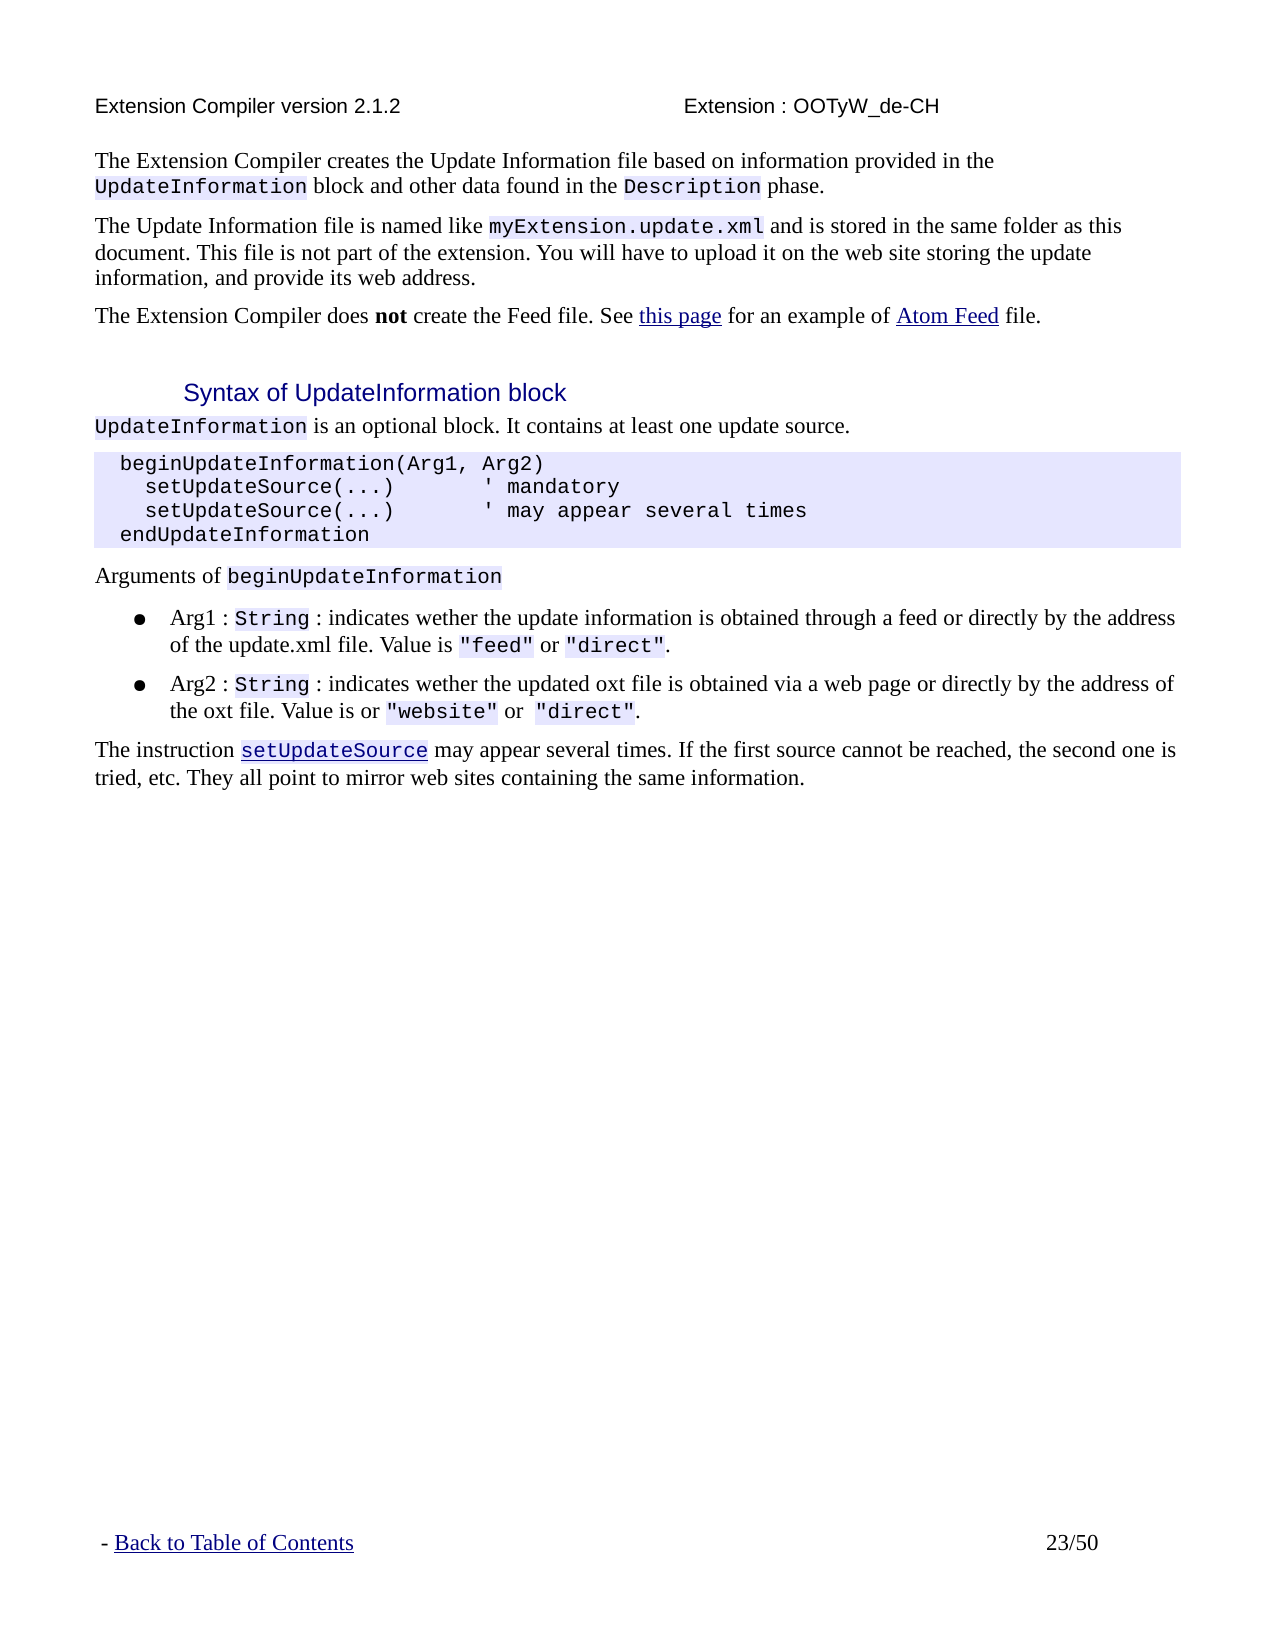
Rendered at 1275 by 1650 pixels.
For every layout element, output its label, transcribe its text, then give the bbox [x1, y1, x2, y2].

text setUpdateSource(...) ' may appear several times [94, 500, 1181, 524]
text UpdateInformation is an optional block. It contains at least one update source. [94, 413, 1181, 440]
text setUpdateSource(...) ' mandatory [94, 476, 1181, 500]
text The Extension Compiler does not create the Feed file. See this page for an example of Atom Feed file. [94, 303, 1181, 328]
list Arg1 : String : indicates wether the update information is obtained through a feed or directly by the address of the update.xml file. Value is "feed" or "direct". [132, 604, 1181, 658]
text The Update Information file is named like myExtension.update.xml and is stored in the same folder as this document. This file is not part of the extension. You will have to upload it on the web site storing the update information, and provide its web address. [94, 212, 1181, 291]
list Arg2 : String : indicates wether the updated oxt file is obtained via a web page or directly by the address of the oxt file. Value is or "website" or "direct". [132, 671, 1181, 725]
subtitle Syntax of UpdateInformation block [183, 379, 1181, 407]
text The instruction setUpdateSource may appear several times. If the first source cannot be reached, the second one is tried, etc. They all point to mirror web sites containing the same information. [94, 737, 1181, 790]
text The Extension Compiler creates the Update Information file based on information provided in the UpdateInformation block and other data found in the Description phase. [94, 147, 1181, 200]
text beginUpdateInformation(Arg1, Arg2) [94, 452, 1181, 476]
text endUpdateInformation [94, 524, 1181, 548]
text Arguments of beginUpdateInformation [94, 563, 1181, 590]
